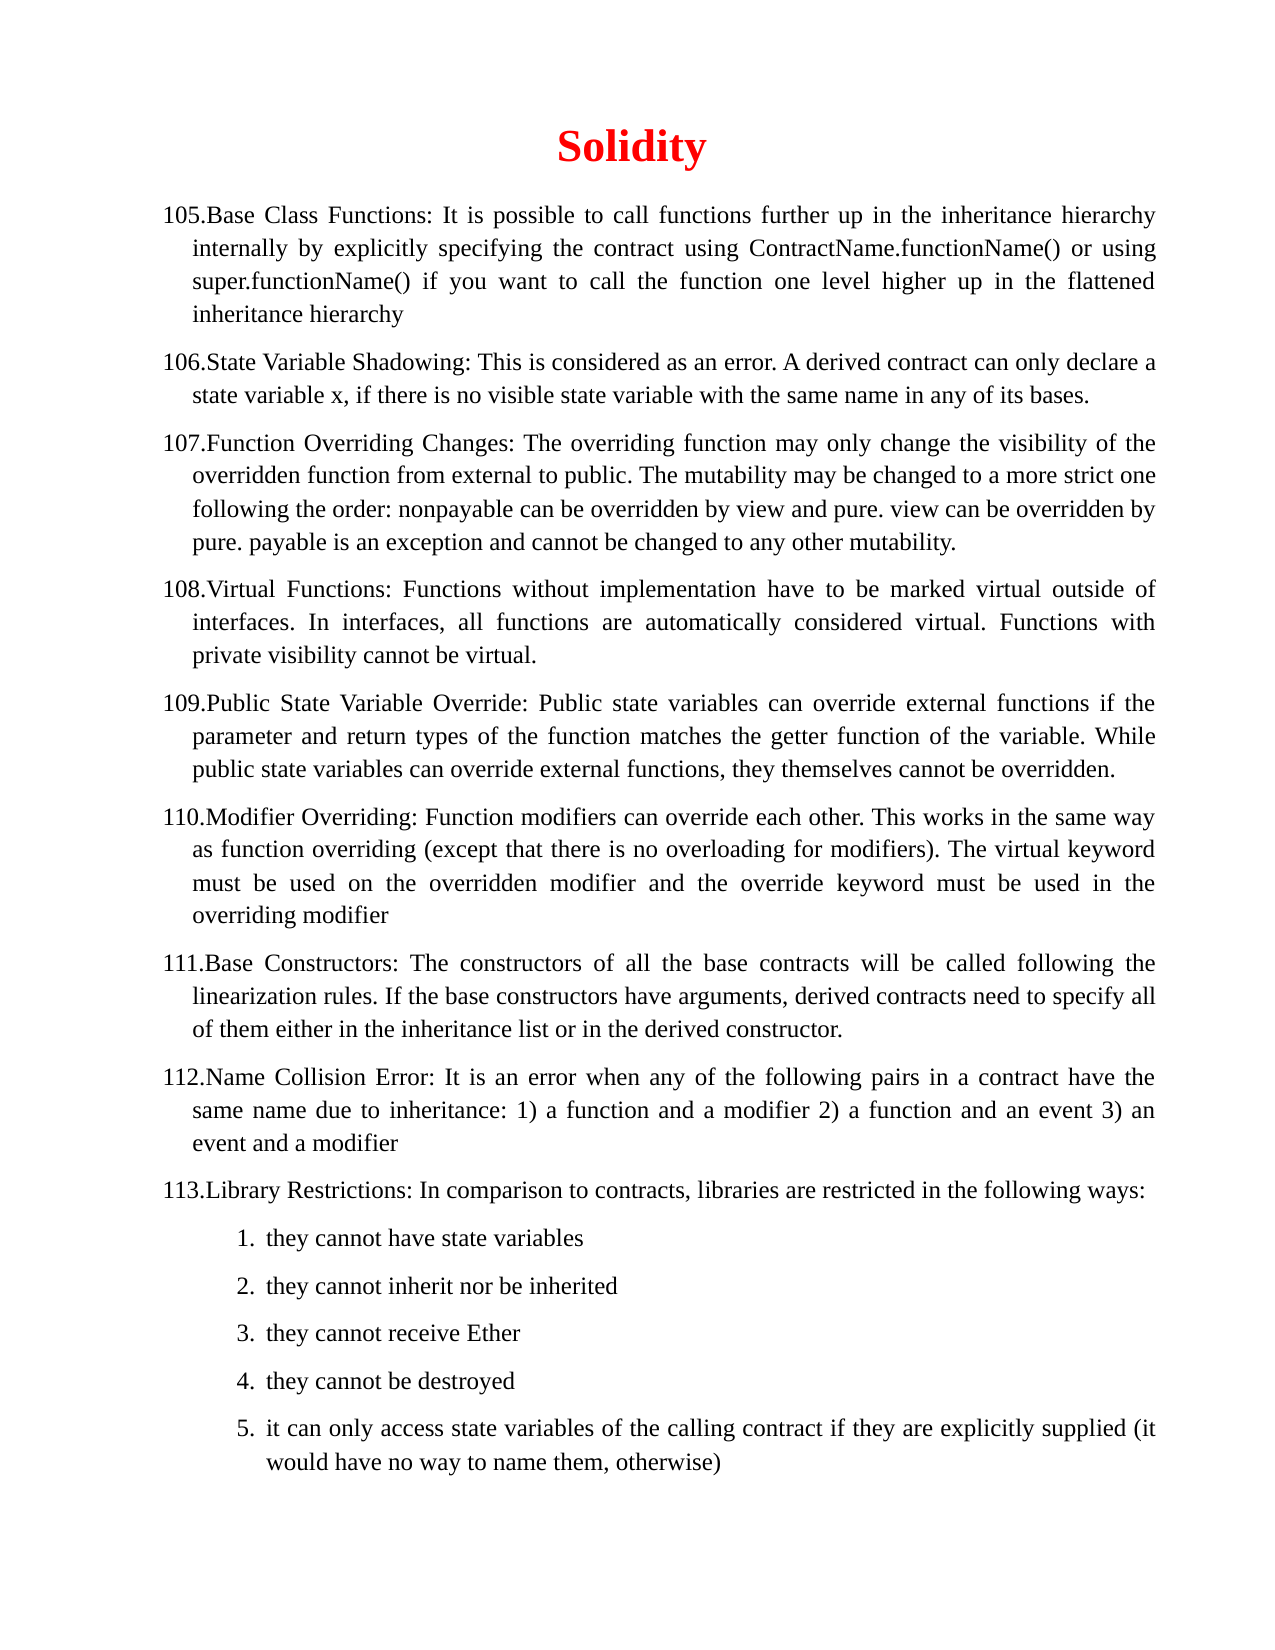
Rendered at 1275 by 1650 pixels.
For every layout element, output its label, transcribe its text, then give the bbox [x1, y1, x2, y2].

list they cannot be destroyed [236, 1366, 1157, 1395]
list Public State Variable Override: Public state variables can override external functions if the parameter and return types of the function matches the getter function of the variable. While public state variables can override external functions, they themselves cannot be overridden. [162, 688, 1157, 783]
list they cannot receive Ether [236, 1318, 1157, 1347]
list it can only access state variables of the calling contract if they are explicitly supplied (it would have no way to name them, otherwise) [236, 1413, 1157, 1475]
list Base Class Functions: It is possible to call functions further up in the inheritance hierarchy internally by explicitly specifying the contract using ContractName.functionName() or using super.functionName() if you want to call the function one level higher up in the flattened inheritance hierarchy [162, 200, 1157, 328]
list Function Overriding Changes: The overriding function may only change the visibility of the overridden function from external to public. The mutability may be changed to a more strict one following the order: nonpayable can be overridden by view and pure. view can be overridden by pure. payable is an exception and cannot be changed to any other mutability. [162, 428, 1157, 555]
list State Variable Shadowing: This is considered as an error. A derived contract can only declare a state variable x, if there is no visible state variable with the same name in any of its bases. [162, 347, 1157, 409]
list Base Constructors: The constructors of all the base contracts will be called following the linearization rules. If the base constructors have arguments, derived contracts need to specify all of them either in the inheritance list or in the derived constructor. [162, 948, 1157, 1043]
list they cannot inherit nor be inherited [236, 1271, 1157, 1299]
list they cannot have state variables [236, 1223, 1157, 1252]
list Name Collision Error: It is an error when any of the following pairs in a contract have the same name due to inheritance: 1) a function and a modifier 2) a function and an event 3) an event and a modifier [162, 1062, 1157, 1157]
list Modifier Overriding: Function modifiers can override each other. This works in the same way as function overriding (except that there is no overloading for modifiers). The virtual keyword must be used on the overridden modifier and the override keyword must be used in the overriding modifier [162, 802, 1157, 929]
list Virtual Functions: Functions without implementation have to be marked virtual outside of interfaces. In interfaces, all functions are automatically considered virtual. Functions with private visibility cannot be virtual. [162, 574, 1157, 669]
list Library Restrictions: In comparison to contracts, libraries are restricted in the following ways: [162, 1176, 1157, 1204]
